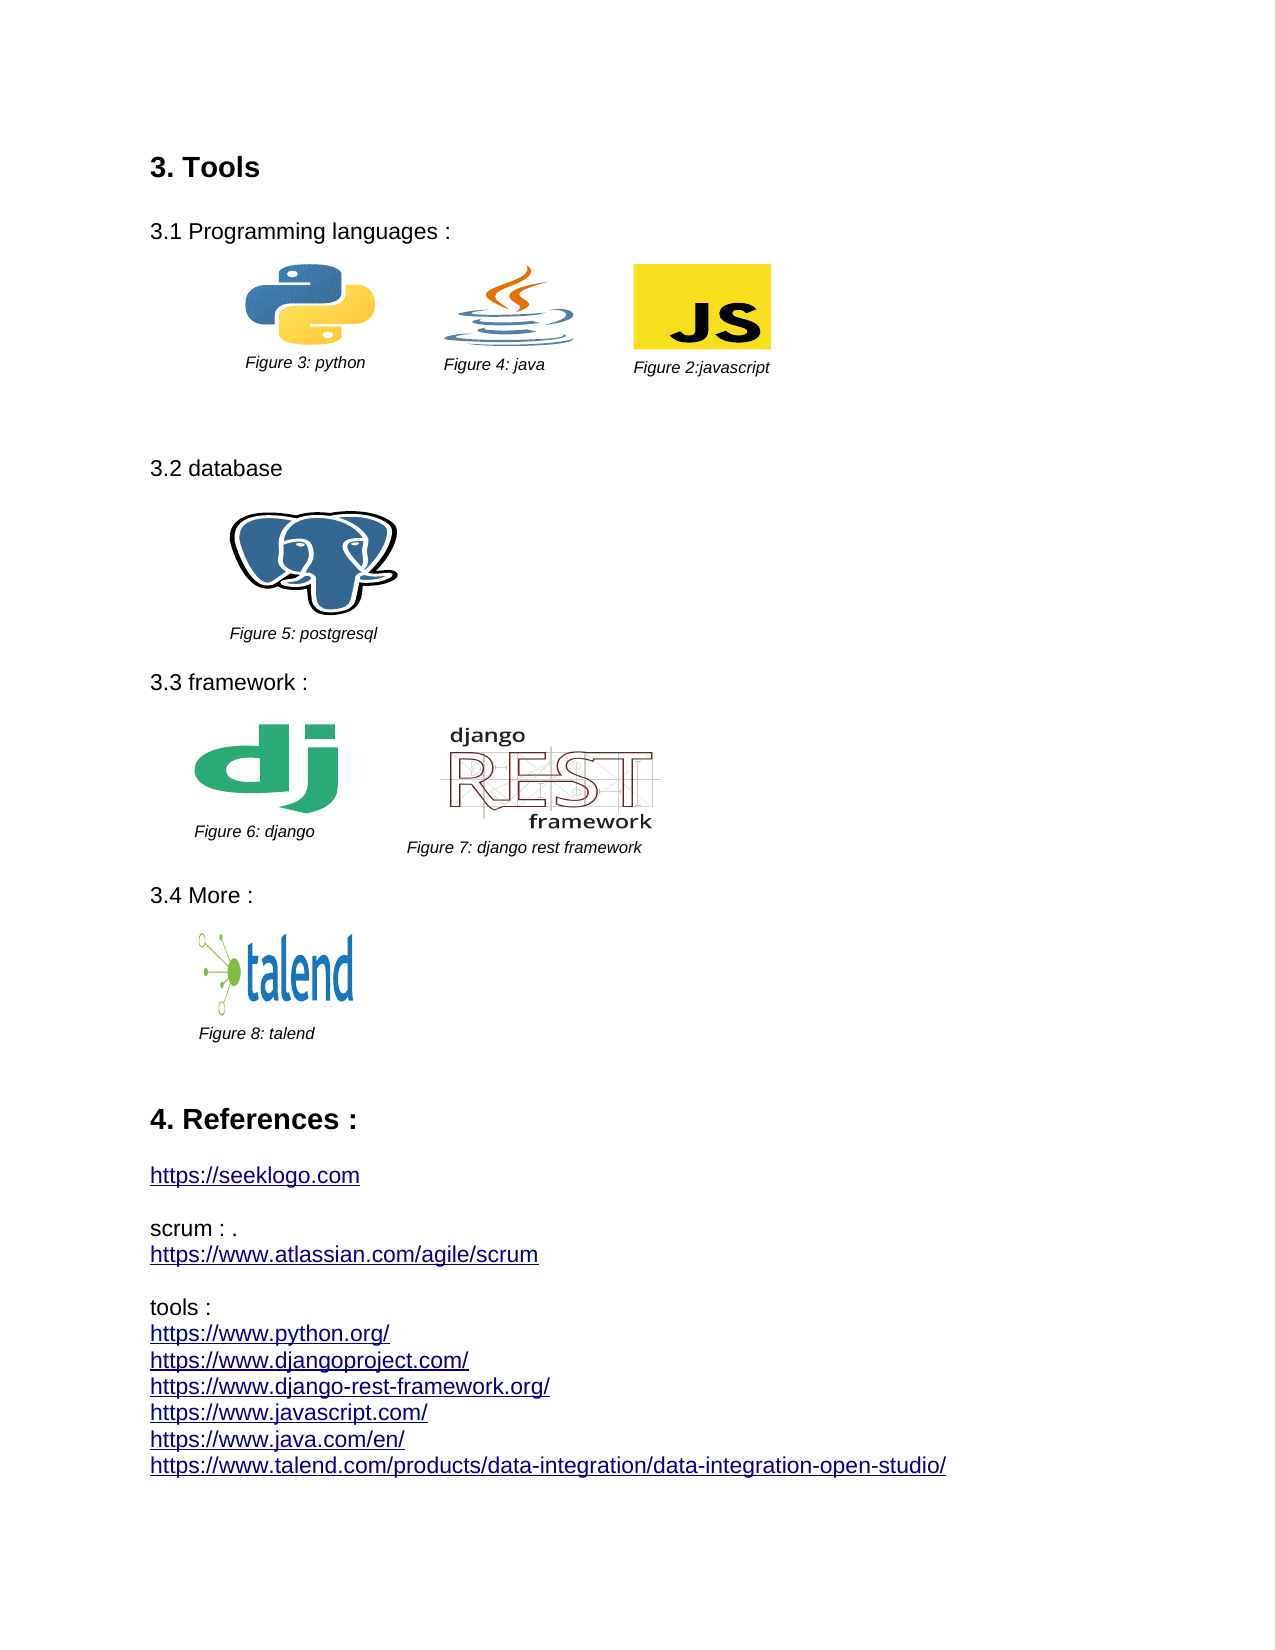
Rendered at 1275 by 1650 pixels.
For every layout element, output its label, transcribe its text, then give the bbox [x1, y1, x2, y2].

text https://www.talend.com/products/data-integration/data-integration-open-studio/ [150, 1452, 1125, 1478]
text scrum : . [150, 1215, 1125, 1241]
text 3.2 database [150, 455, 1125, 482]
text Figure 8: talend [199, 933, 353, 1043]
text 3.3 framework : [150, 669, 1125, 695]
text Figure 5: postgresql [229, 541, 398, 643]
text tools : [150, 1294, 1125, 1320]
text Figure 2:javascript [633, 350, 771, 377]
text Figure 6: django [194, 724, 339, 841]
text [229, 511, 336, 534]
picture [406, 726, 695, 830]
text https://www.java.com/en/ [150, 1426, 1125, 1452]
text 4. References : [150, 1102, 1125, 1136]
text 3.1 Programming languages : [150, 218, 1125, 244]
text https://seeklogo.com [150, 1162, 1125, 1188]
text Figure 3: python [245, 264, 375, 372]
text https://www.python.org/ [150, 1320, 1125, 1347]
text [365, 511, 398, 573]
text 3.4 More : [150, 882, 1125, 908]
text Figure 4: java [444, 265, 574, 373]
text https://www.atlassian.com/agile/scrum [150, 1241, 1125, 1268]
subtitle 3. Tools [150, 150, 1125, 183]
text https://www.djangoproject.com/ [150, 1347, 1125, 1373]
text https://www.django-rest-framework.org/ [150, 1373, 1125, 1399]
text Figure 7: django rest framework [407, 830, 695, 857]
text https://www.javascript.com/ [150, 1399, 1125, 1426]
